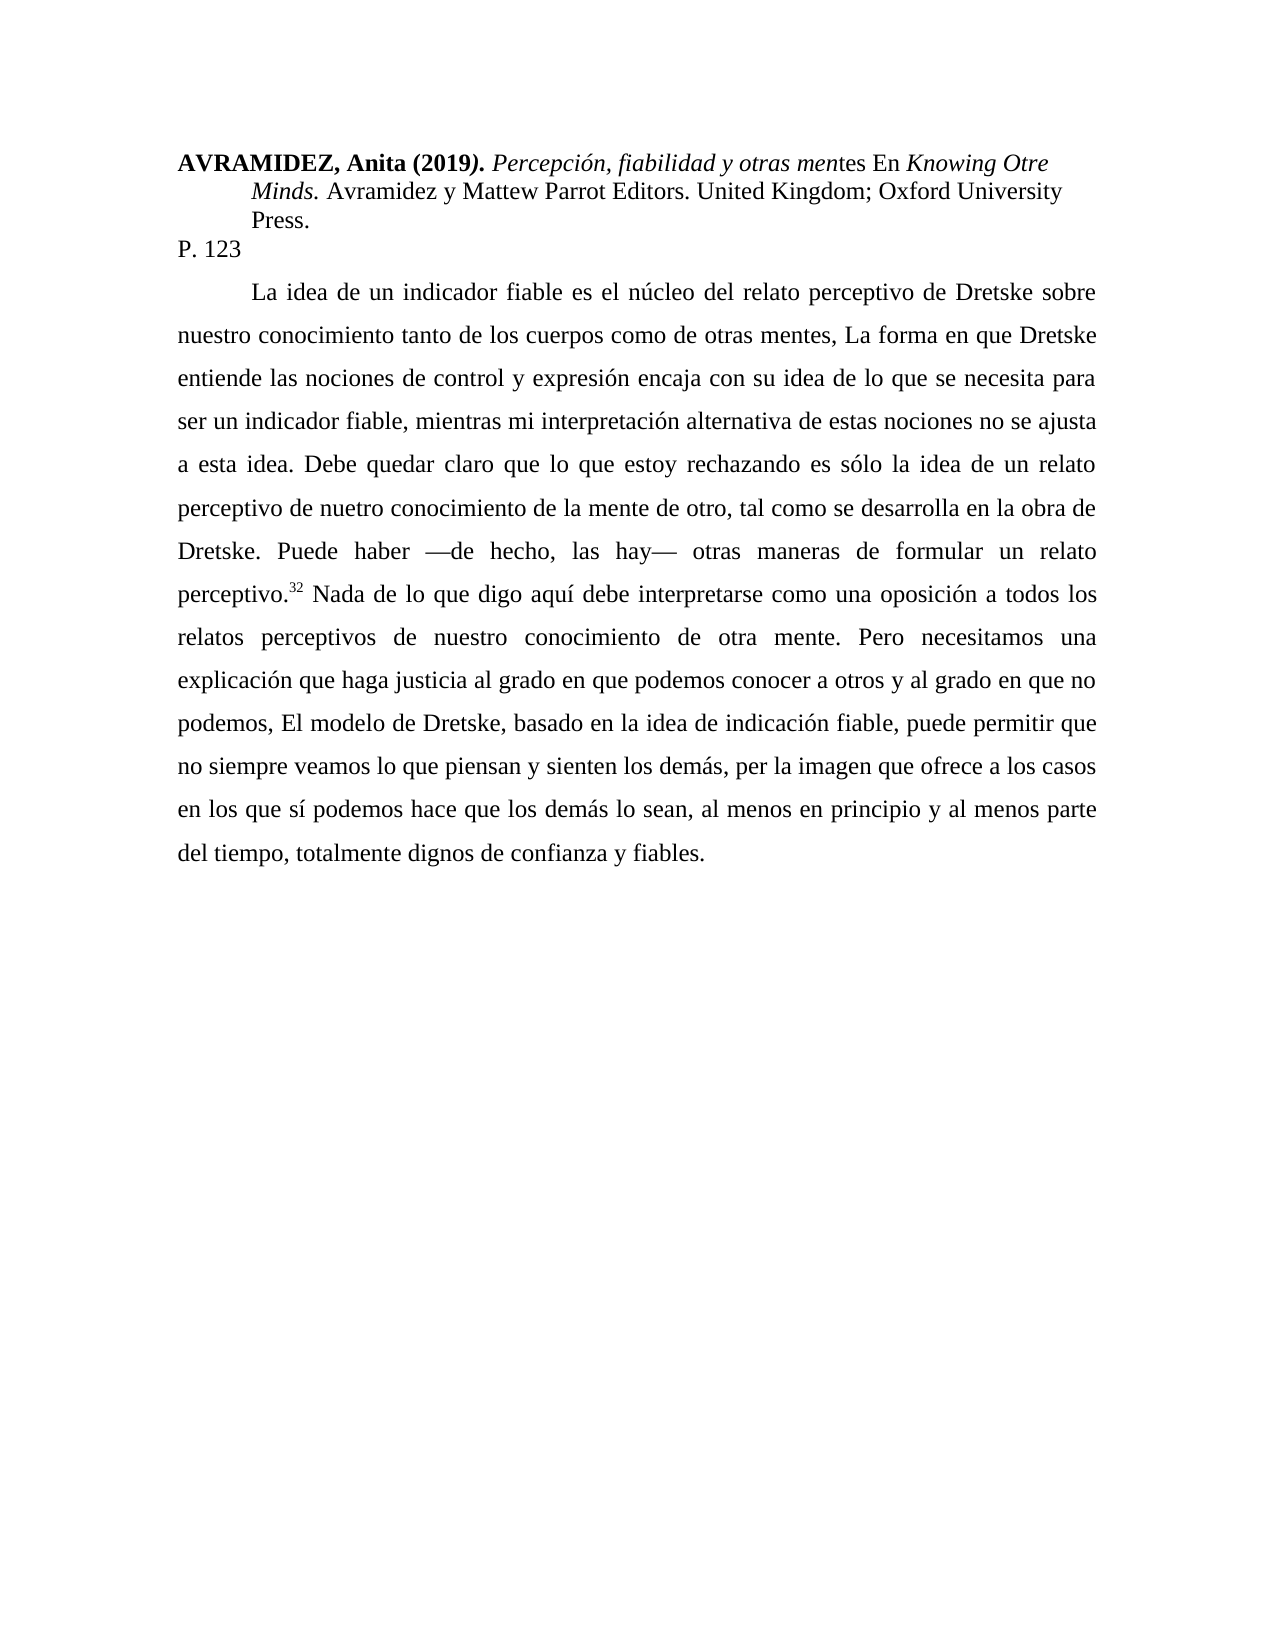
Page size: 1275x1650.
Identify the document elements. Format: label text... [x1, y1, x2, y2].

text La idea de un indicador fiable es el núcleo del relato perceptivo de Dretske sobre nuestro conocimiento tanto de los cuerpos como de otras mentes, La forma en que Dretske entiende las nociones de control y expresión encaja con su idea de lo que se necesita para ser un indicador fiable, mientras mi interpretación alternativa de estas nociones no se ajusta a esta idea. Debe quedar claro que lo que estoy rechazando es sólo la idea de un relato perceptivo de nuetro conocimiento de la mente de otro, tal como se desarrolla en la obra de Dretske. Puede haber —de hecho, las hay— otras maneras de formular un relato perceptivo.32 Nada de lo que digo aquí debe interpretarse como una oposición a todos los relatos perceptivos de nuestro conocimiento de otra mente. Pero necesitamos una explicación que haga justicia al grado en que podemos conocer a otros y al grado en que no podemos, El modelo de Dretske, basado en la idea de indicación fiable, puede permitir que no siempre veamos lo que piensan y sienten los demás, per la imagen que ofrece a los casos en los que sí podemos hace que los demás lo sean, al menos en principio y al menos parte del tiempo, totalmente dignos de confianza y fiables. [177, 277, 1098, 866]
text P. 123 [177, 234, 1098, 263]
text AVRAMIDEZ, Anita (2019). Percepción, fiabilidad y otras mentes En Knowing Otre Minds. Avramidez y Mattew Parrot Editors. United Kingdom; Oxford University Press. [177, 148, 1098, 234]
